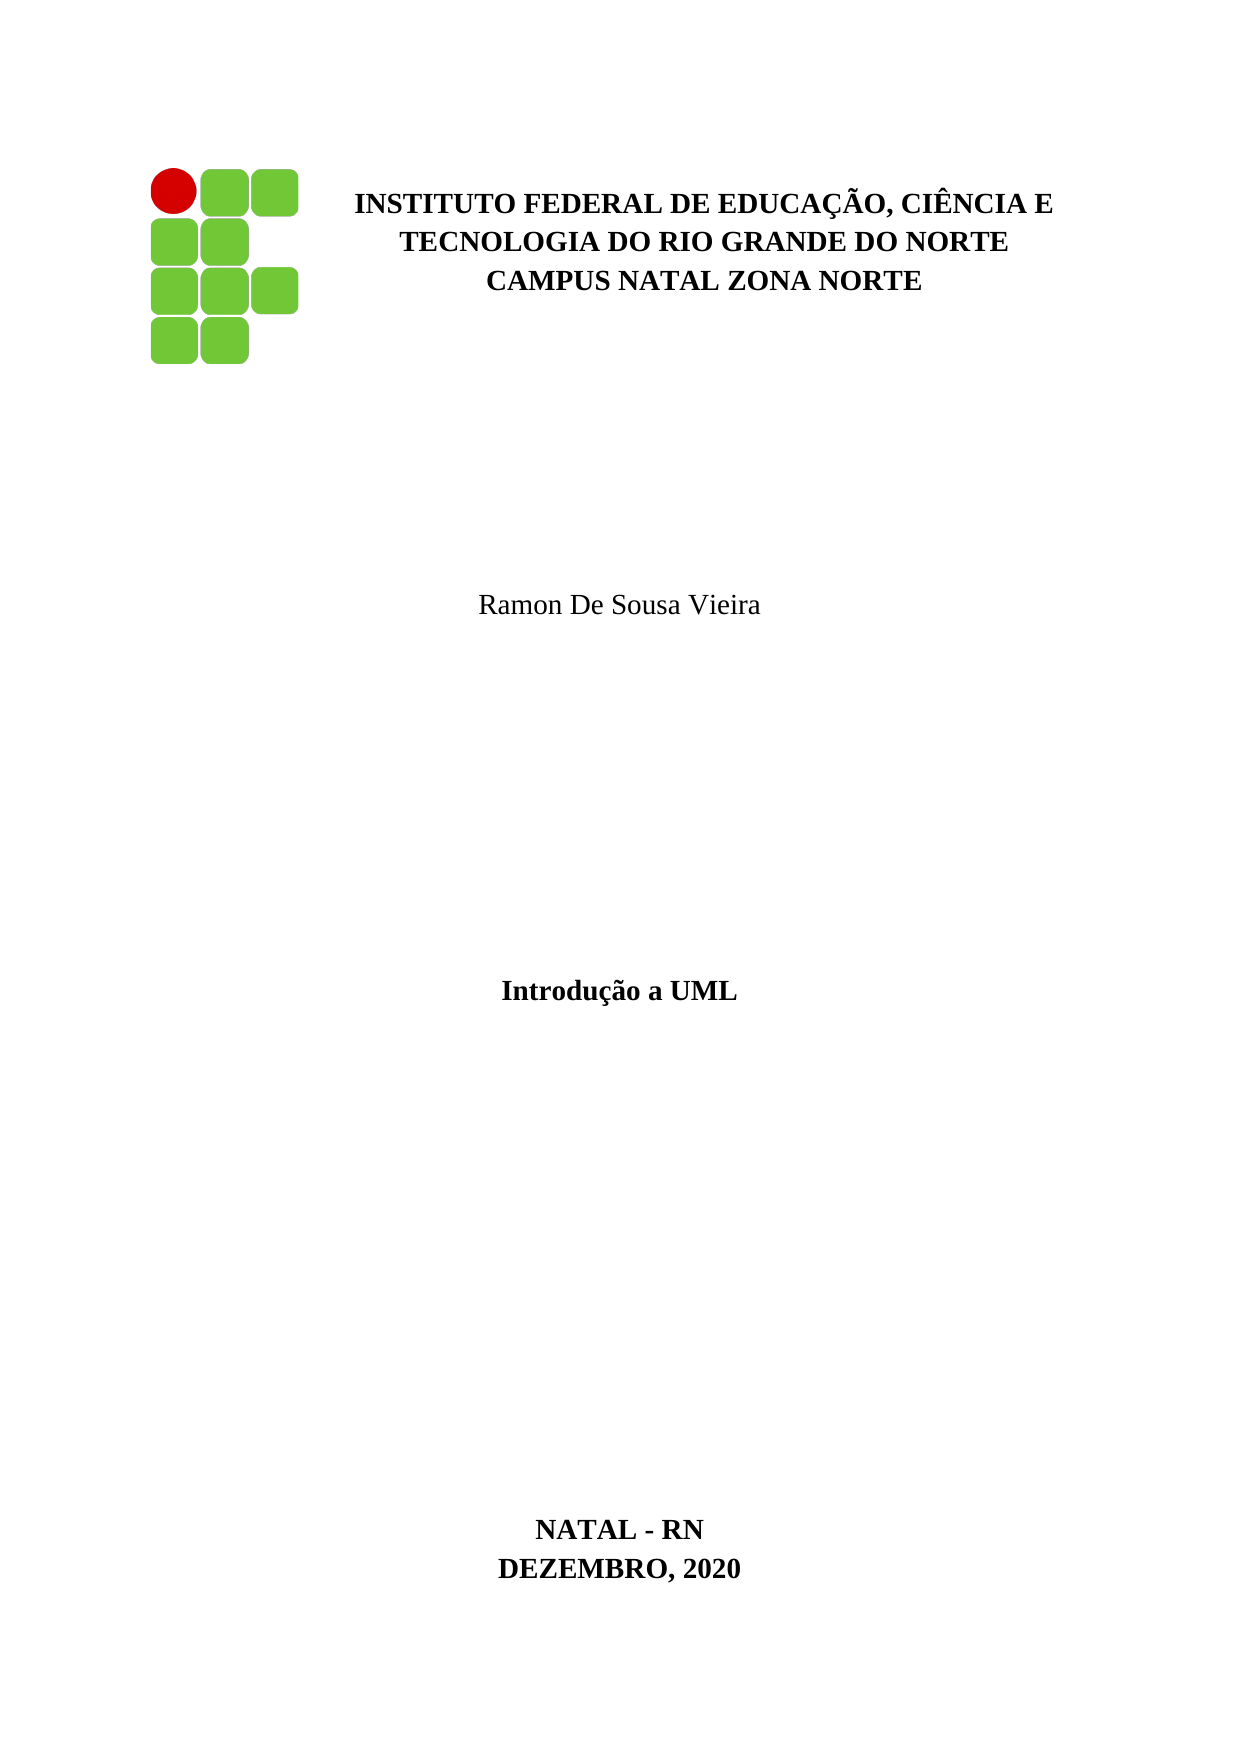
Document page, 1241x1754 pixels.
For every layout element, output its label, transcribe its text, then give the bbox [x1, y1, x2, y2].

text CAMPUS NATAL ZONA NORTE [299, 263, 1091, 296]
text Ramon De Sousa Vieira [148, 587, 1091, 621]
text NATAL - RN [148, 1512, 1091, 1546]
picture [150, 168, 299, 364]
text Introdução a UML [148, 973, 1091, 1006]
text DEZEMBRO, 2020 [148, 1551, 1091, 1584]
text INSTITUTO FEDERAL DE EDUCAÇÃO, CIÊNCIA E TECNOLOGIA DO RIO GRANDE DO NORTE [299, 186, 1091, 258]
